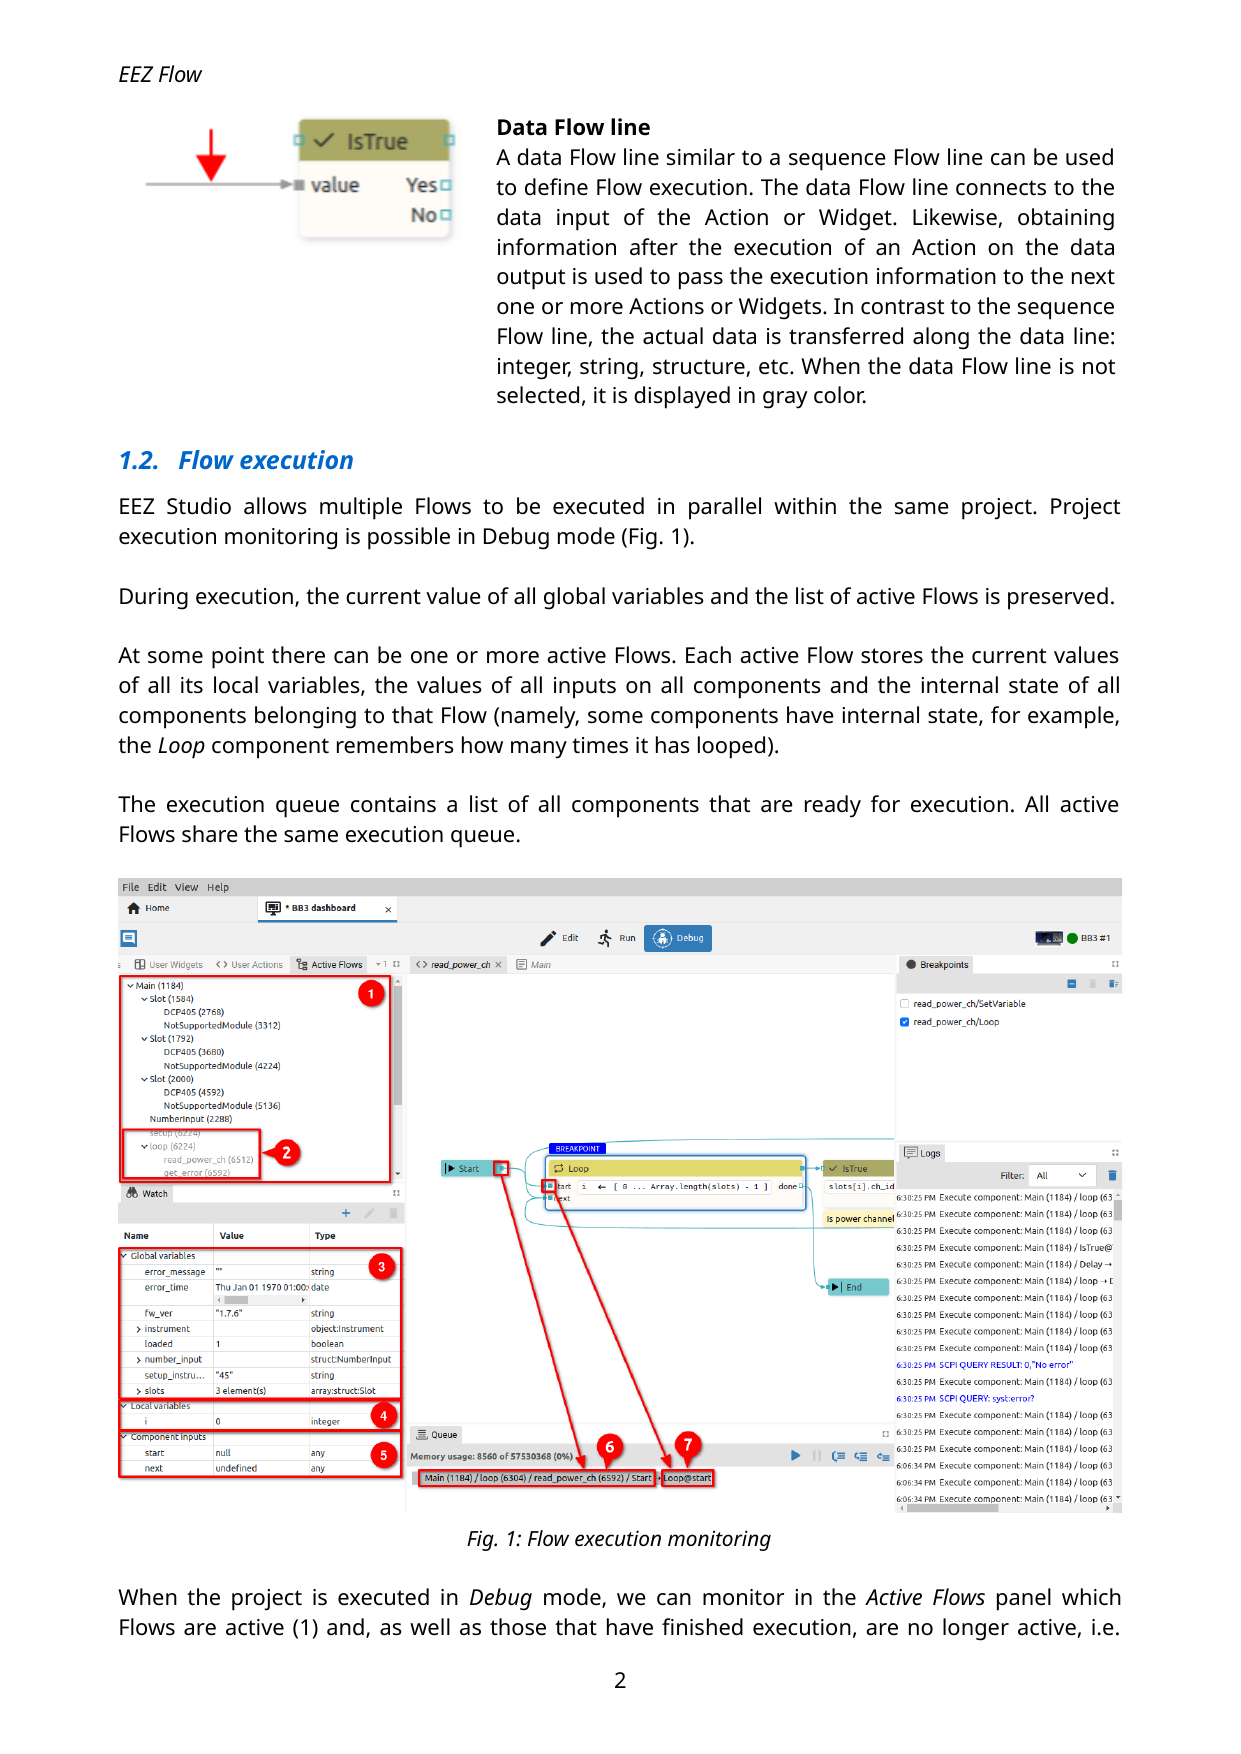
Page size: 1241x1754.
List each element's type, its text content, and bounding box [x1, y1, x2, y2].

text The execution queue contains a list of all components that are ready for execution. All active Flows share the same execution queue. [118, 789, 1122, 849]
text During execution, the current value of all global variables and the list of active Flows is preserved. [118, 581, 1122, 611]
table_cell Data Flow line A data Flow line similar to a sequence Flow line can be used to define Flow execution. The data Flow line connects to the data input of the Action or Widget. Likewise, obtaining information after the execution of an Action on the data output is used to pass the execution information to the next one or more Actions or Widgets. In contrast to the sequence Flow line, the actual data is transferred along the data line: integer, string, structure, etc. When the data Flow line is not selected, it is displayed in gray color. [490, 107, 1122, 416]
text At some point there can be one or more active Flows. Each active Flow stores the current values of all its local variables, the values of all inputs on all components and the internal state of all components belonging to that Flow (namely, some components have internal state, for example, the Loop component remembers how many times it has looped). [118, 640, 1122, 759]
picture [125, 112, 484, 246]
text EEZ Studio allows multiple Flows to be executed in parallel within the same project. Project execution monitoring is possible in Debug mode (Fig. 1). [118, 491, 1122, 551]
text When the project is executed in Debug mode, we can monitor in the Active Flows panel which Flows are active (1) and, as well as those that have finished execution, are no longer active, i.e. [118, 1582, 1122, 1642]
subtitle Flow execution [118, 442, 1122, 477]
picture [118, 878, 1123, 1513]
table_cell [118, 107, 490, 416]
text Fig. 1: Flow execution monitoring [118, 1513, 1122, 1552]
